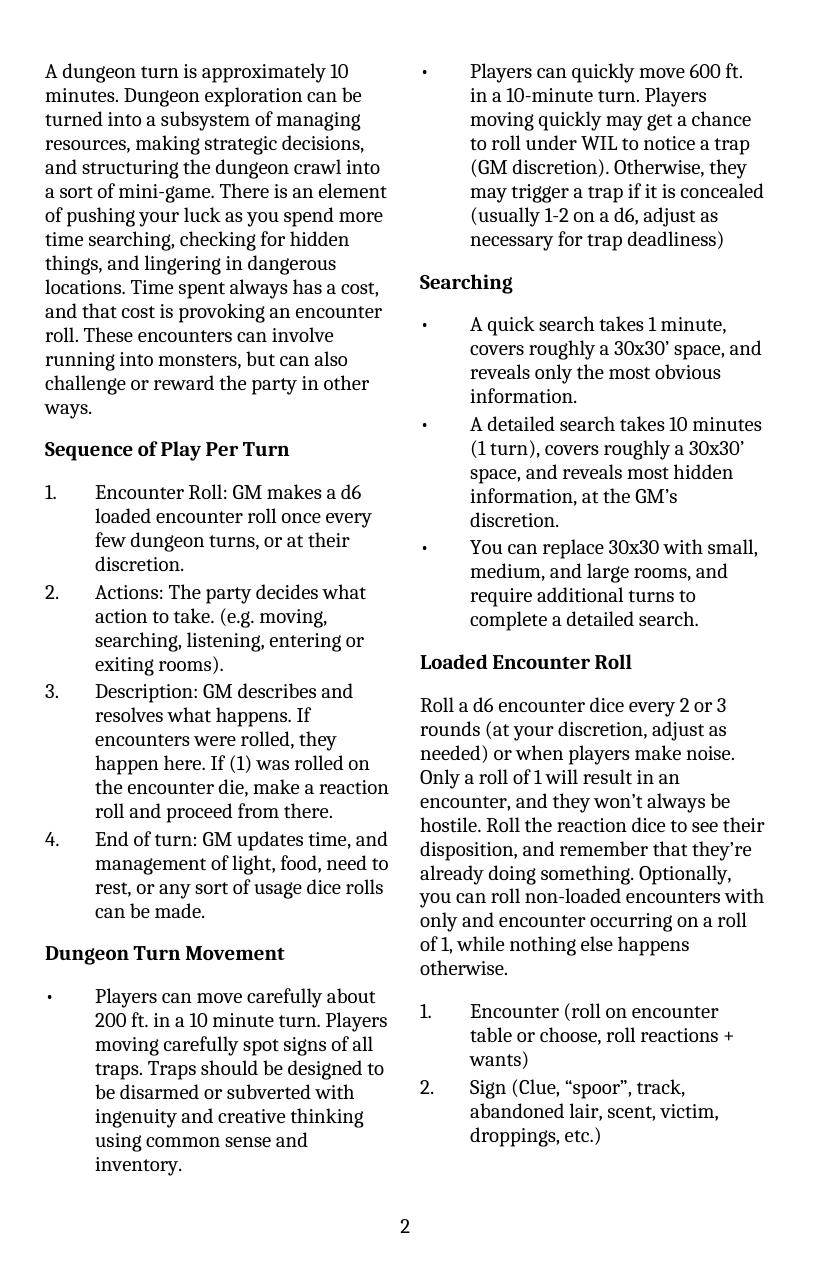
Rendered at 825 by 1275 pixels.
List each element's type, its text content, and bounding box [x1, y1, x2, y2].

list Encounter (roll on encounter table or choose, roll reactions + wants) [420, 1000, 765, 1072]
text Loaded Encounter Roll [420, 651, 765, 675]
text Dungeon Turn Movement [45, 942, 390, 966]
text Roll a d6 encounter dice every 2 or 3 rounds (at your discretion, adjust as needed) or when players make noise. Only a roll of 1 will result in an encounter, and they won’t always be hostile. Roll the reaction dice to see their disposition, and remember that they’re already doing something. Optionally, you can roll non-loaded encounters with only and encounter occurring on a roll of 1, while nothing else happens otherwise. [420, 693, 765, 981]
list A quick search takes 1 minute, covers roughly a 30x30’ space, and reveals only the most obvious information. [420, 313, 765, 409]
list Sign (Clue, “spoor”, track, abandoned lair, scent, victim, droppings, etc.) [420, 1075, 765, 1147]
list Encounter Roll: GM makes a d6 loaded encounter roll once every few dungeon turns, or at their discretion. [45, 481, 390, 577]
list You can replace 30x30 with small, medium, and large rooms, and require additional turns to complete a detailed search. [420, 536, 765, 632]
list Players can quickly move 600 ft. in a 10-minute turn. Players moving quickly may get a chance to roll under WIL to notice a trap (GM discretion). Otherwise, they may trigger a trap if it is concealed (usually 1-2 on a d6, adjust as necessary for trap deadliness) [420, 60, 765, 252]
text Sequence of Play Per Turn [45, 438, 390, 462]
list Actions: The party decides what action to take. (e.g. moving, searching, listening, entering or exiting rooms). [45, 580, 390, 676]
list A detailed search takes 10 minutes (1 turn), covers roughly a 30x30’ space, and reveals most hidden information, at the GM’s discretion. [420, 413, 765, 532]
text A dungeon turn is approximately 10 minutes. Dungeon exploration can be turned into a subsystem of managing resources, making strategic decisions, and structuring the dungeon crawl into a sort of mini-game. There is an element of pushing your luck as you spend more time searching, checking for hidden things, and lingering in dangerous locations. Time spent always has a cost, and that cost is provoking an encounter roll. These encounters can involve running into monsters, but can also challenge or reward the party in other ways. [45, 60, 390, 419]
list Description: GM describes and resolves what happens. If encounters were rolled, they happen here. If (1) was rolled on the encounter die, make a reaction roll and proceed from there. [45, 680, 390, 824]
list End of turn: GM updates time, and management of light, food, need to rest, or any sort of usage dice rolls can be made. [45, 827, 390, 923]
list Players can move carefully about 200 ft. in a 10 minute turn. Players moving carefully spot signs of all traps. Traps should be designed to be disarmed or subverted with ingenuity and creative thinking using common sense and inventory. [45, 985, 390, 1176]
text Searching [420, 270, 765, 294]
